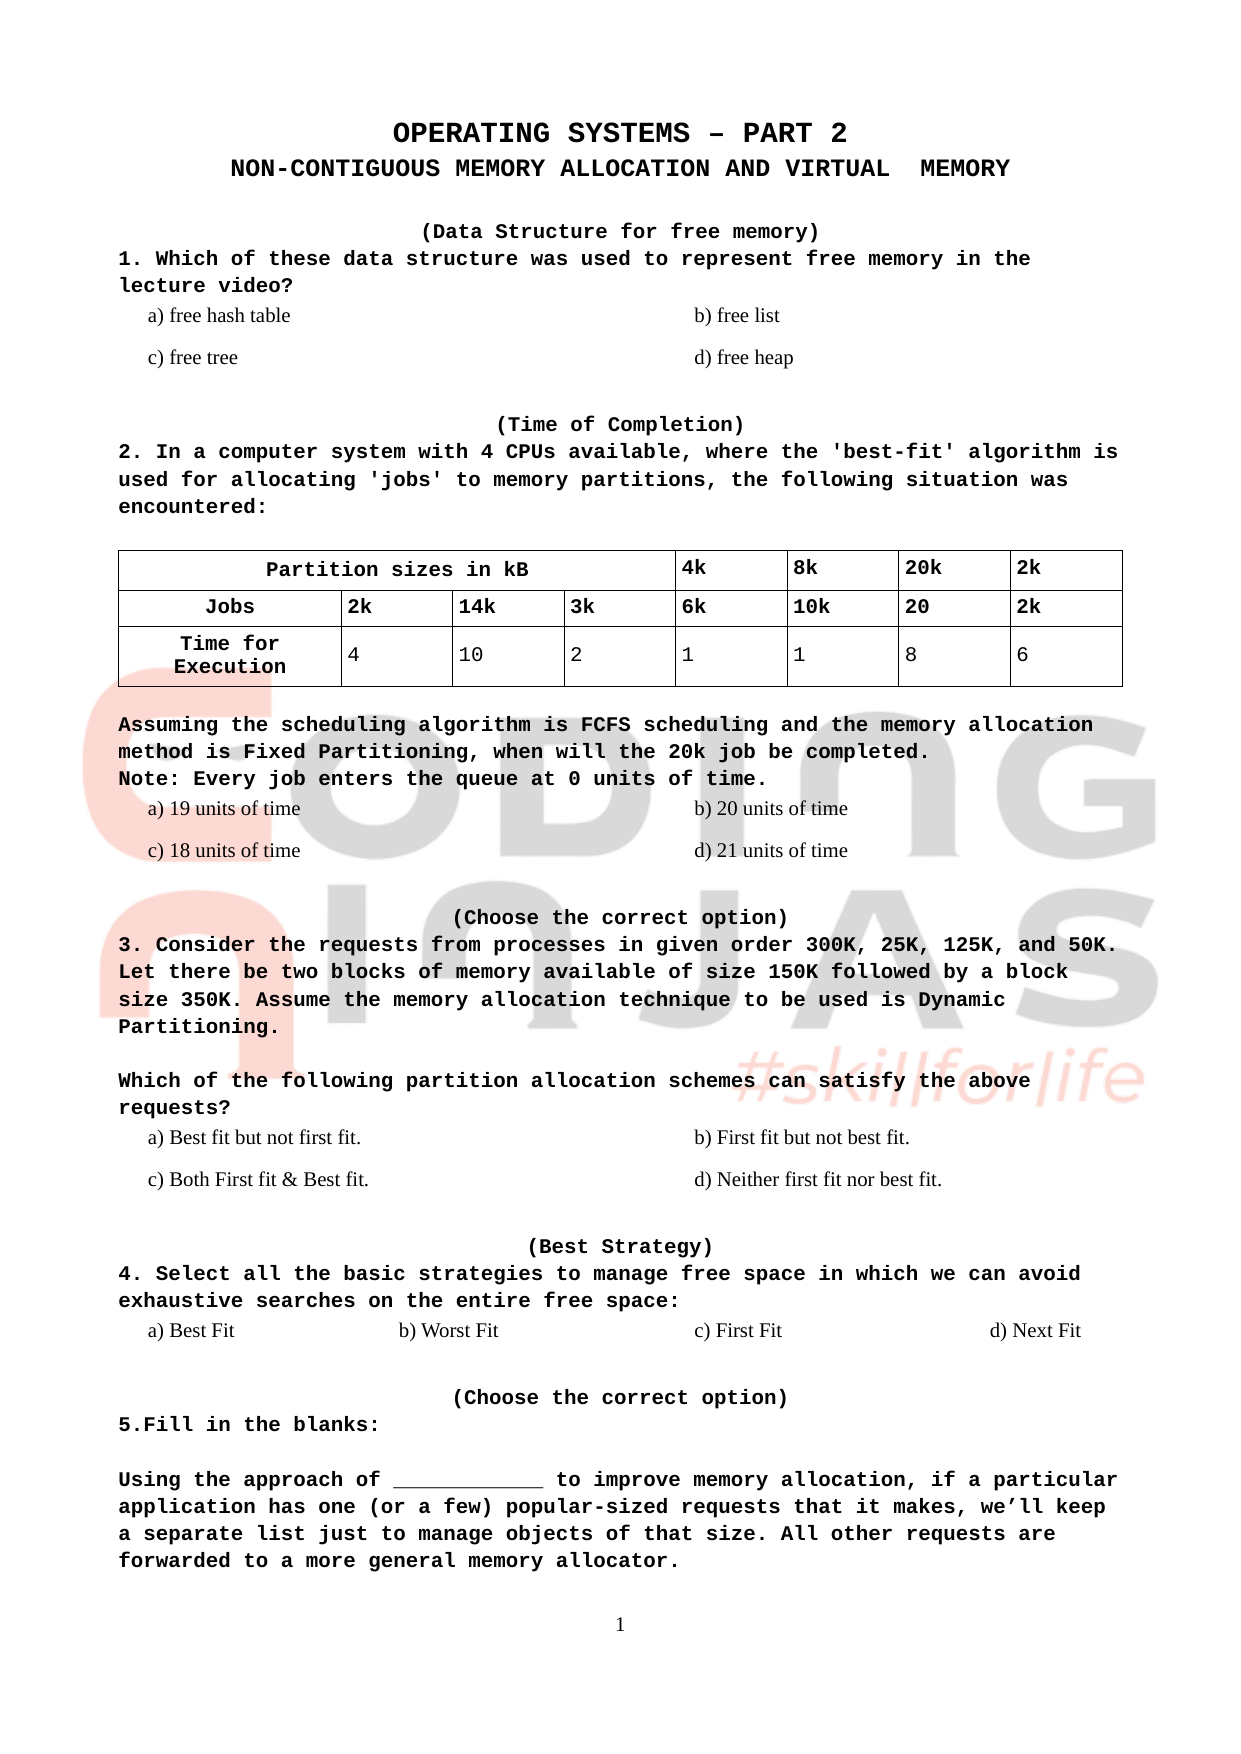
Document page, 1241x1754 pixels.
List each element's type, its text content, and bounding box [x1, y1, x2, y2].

table_cell 2k [1011, 591, 1122, 626]
table_cell 10 [453, 627, 564, 686]
text 4. Select all the basic strategies to manage free space in which we can avoid exhaustive searches on the entire free space: [118, 1263, 1122, 1314]
table_cell Time for Execution [119, 627, 341, 686]
text Using the approach of ____________ to improve memory allocation, if a particular application has one (or a few) popular-sized requests that it makes, we’ll keep a separate list just to manage objects of that size. All other requests are forwarded to a more general memory allocator. [118, 1469, 1122, 1574]
table_header 8k [788, 551, 898, 590]
text (Choose the correct option) [118, 907, 1122, 931]
table_header 20k [899, 551, 1010, 590]
text a) Best Fit b) Worst Fit c) First Fit d) Next Fit [148, 1318, 1122, 1342]
text 1. Which of these data structure was used to represent free memory in the lecture video? [118, 248, 1122, 299]
table_cell 10k [788, 591, 898, 626]
text NON-CONTIGUOUS MEMORY ALLOCATION AND VIRTUAL MEMORY [118, 156, 1122, 184]
text a) free hash table b) free list [148, 303, 1122, 327]
text OPERATING SYSTEMS – PART 2 [118, 118, 1122, 151]
text a) Best fit but not first fit. b) First fit but not best fit. [148, 1124, 1122, 1149]
text (Choose the correct option) [118, 1387, 1122, 1411]
text 5.Fill in the blanks: [118, 1414, 1122, 1438]
table_cell 2k [342, 591, 452, 626]
table_cell 20 [899, 591, 1010, 626]
text c) free tree d) free heap [148, 345, 1122, 369]
text 2. In a computer system with 4 CPUs available, where the 'best-fit' algorithm is used for allocating 'jobs' to memory partitions, the following situation was encountered: [118, 441, 1122, 519]
table_cell 1 [788, 627, 898, 686]
table_header 4k [676, 551, 787, 590]
table_cell 4 [342, 627, 452, 686]
text Which of the following partition allocation schemes can satisfy the above requests? [118, 1070, 1122, 1121]
text (Time of Completion) [118, 414, 1122, 438]
table_cell Jobs [119, 591, 341, 626]
text c) 18 units of time d) 21 units of time [148, 838, 1122, 862]
table_cell 14k [453, 591, 564, 626]
table_cell 3k [565, 591, 675, 626]
table_header 2k [1011, 551, 1122, 590]
text Note: Every job enters the queue at 0 units of time. [118, 768, 1122, 792]
text Assuming the scheduling algorithm is FCFS scheduling and the memory allocation method is Fixed Partitioning, when will the 20k job be completed. [118, 714, 1122, 765]
table_header Partition sizes in kB [119, 551, 675, 590]
table_cell 6 [1011, 627, 1122, 686]
text 3. Consider the requests from processes in given order 300K, 25K, 125K, and 50K. Let there be two blocks of memory available of size 150K followed by a block size 350K. Assume the memory allocation technique to be used is Dynamic Partitioning. [118, 934, 1122, 1039]
table_cell 1 [676, 627, 787, 686]
table_cell 8 [899, 627, 1010, 686]
text c) Both First fit & Best fit. d) Neither first fit nor best fit. [148, 1167, 1122, 1191]
table_cell 6k [676, 591, 787, 626]
table_cell 2 [565, 627, 675, 686]
text (Data Structure for free memory) [118, 221, 1122, 245]
text (Best Strategy) [118, 1236, 1122, 1260]
text a) 19 units of time b) 20 units of time [148, 796, 1122, 819]
